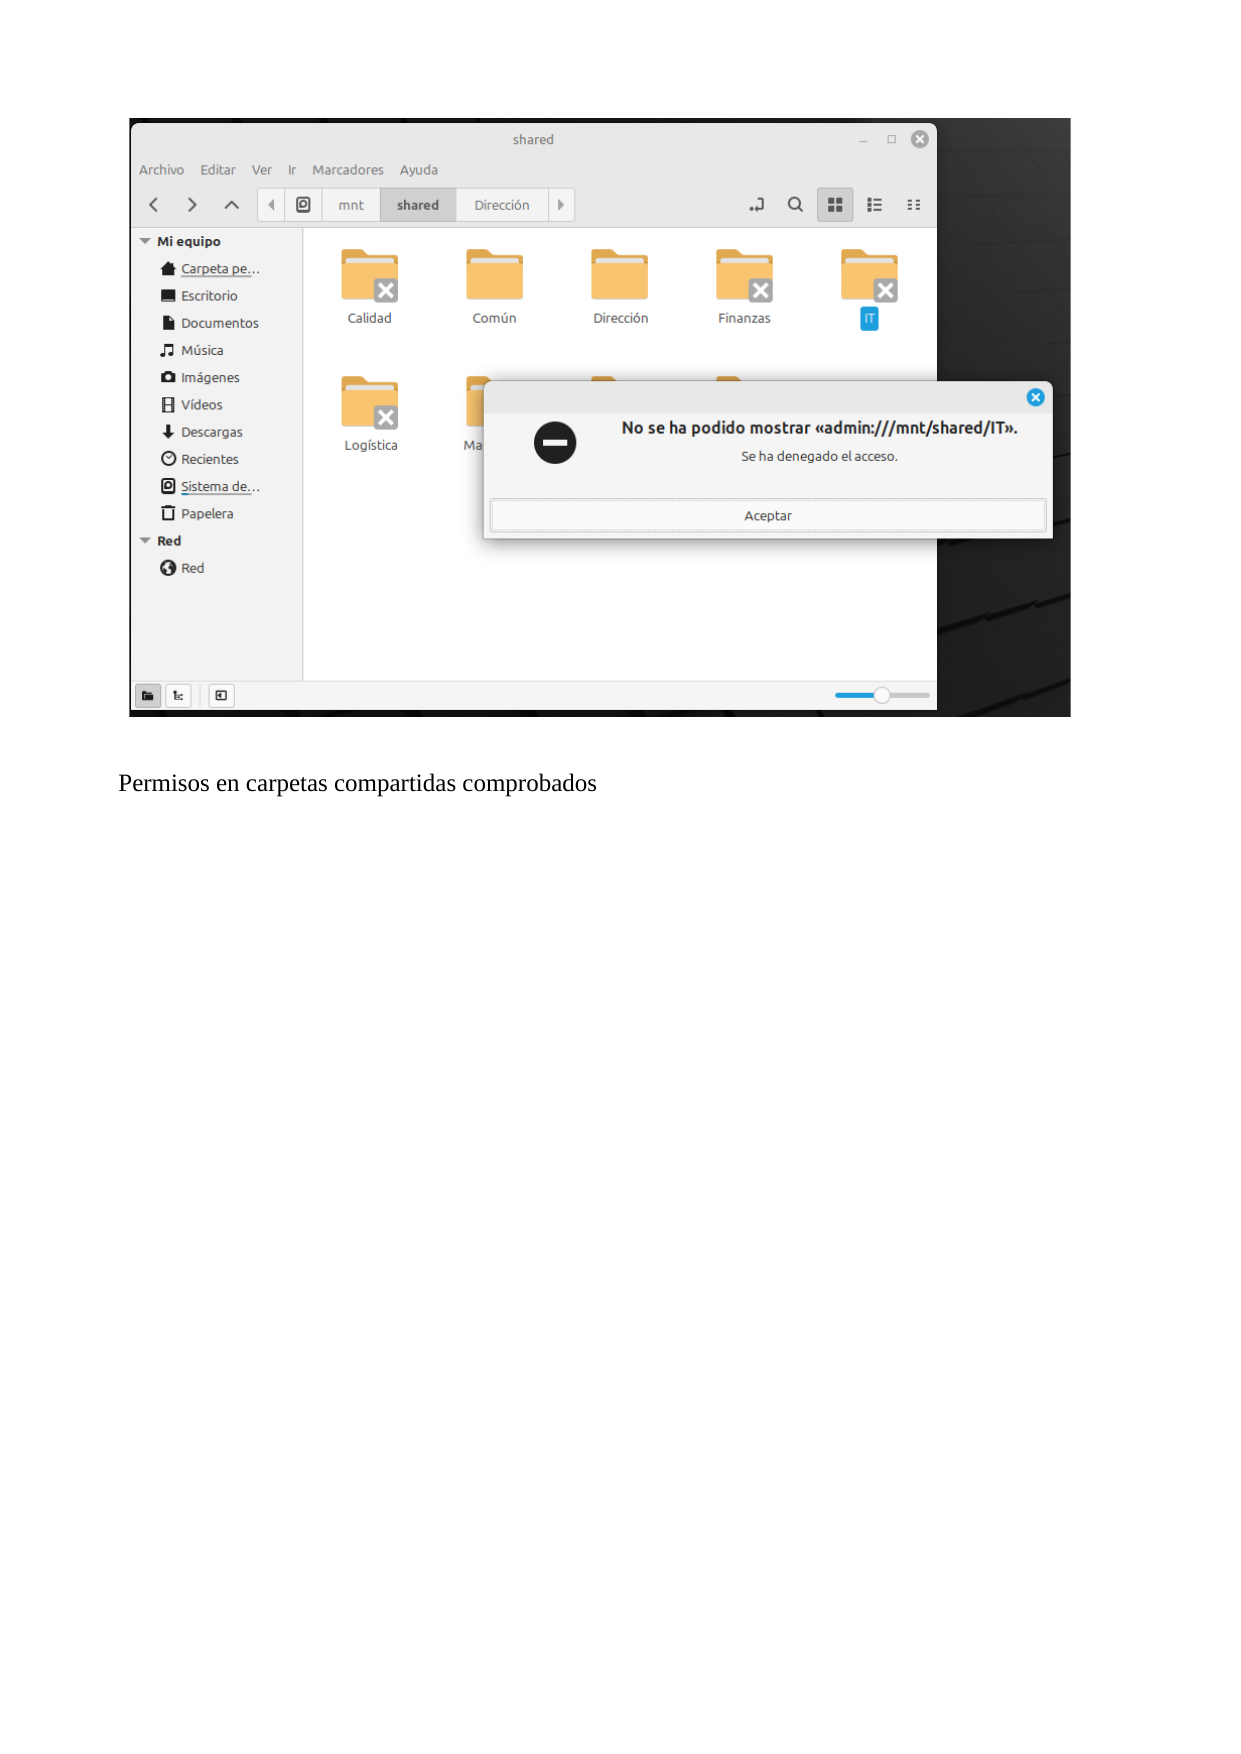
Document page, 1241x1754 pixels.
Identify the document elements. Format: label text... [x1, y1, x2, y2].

text Permisos en carpetas compartidas comprobados [118, 768, 1122, 797]
picture [129, 118, 1071, 717]
